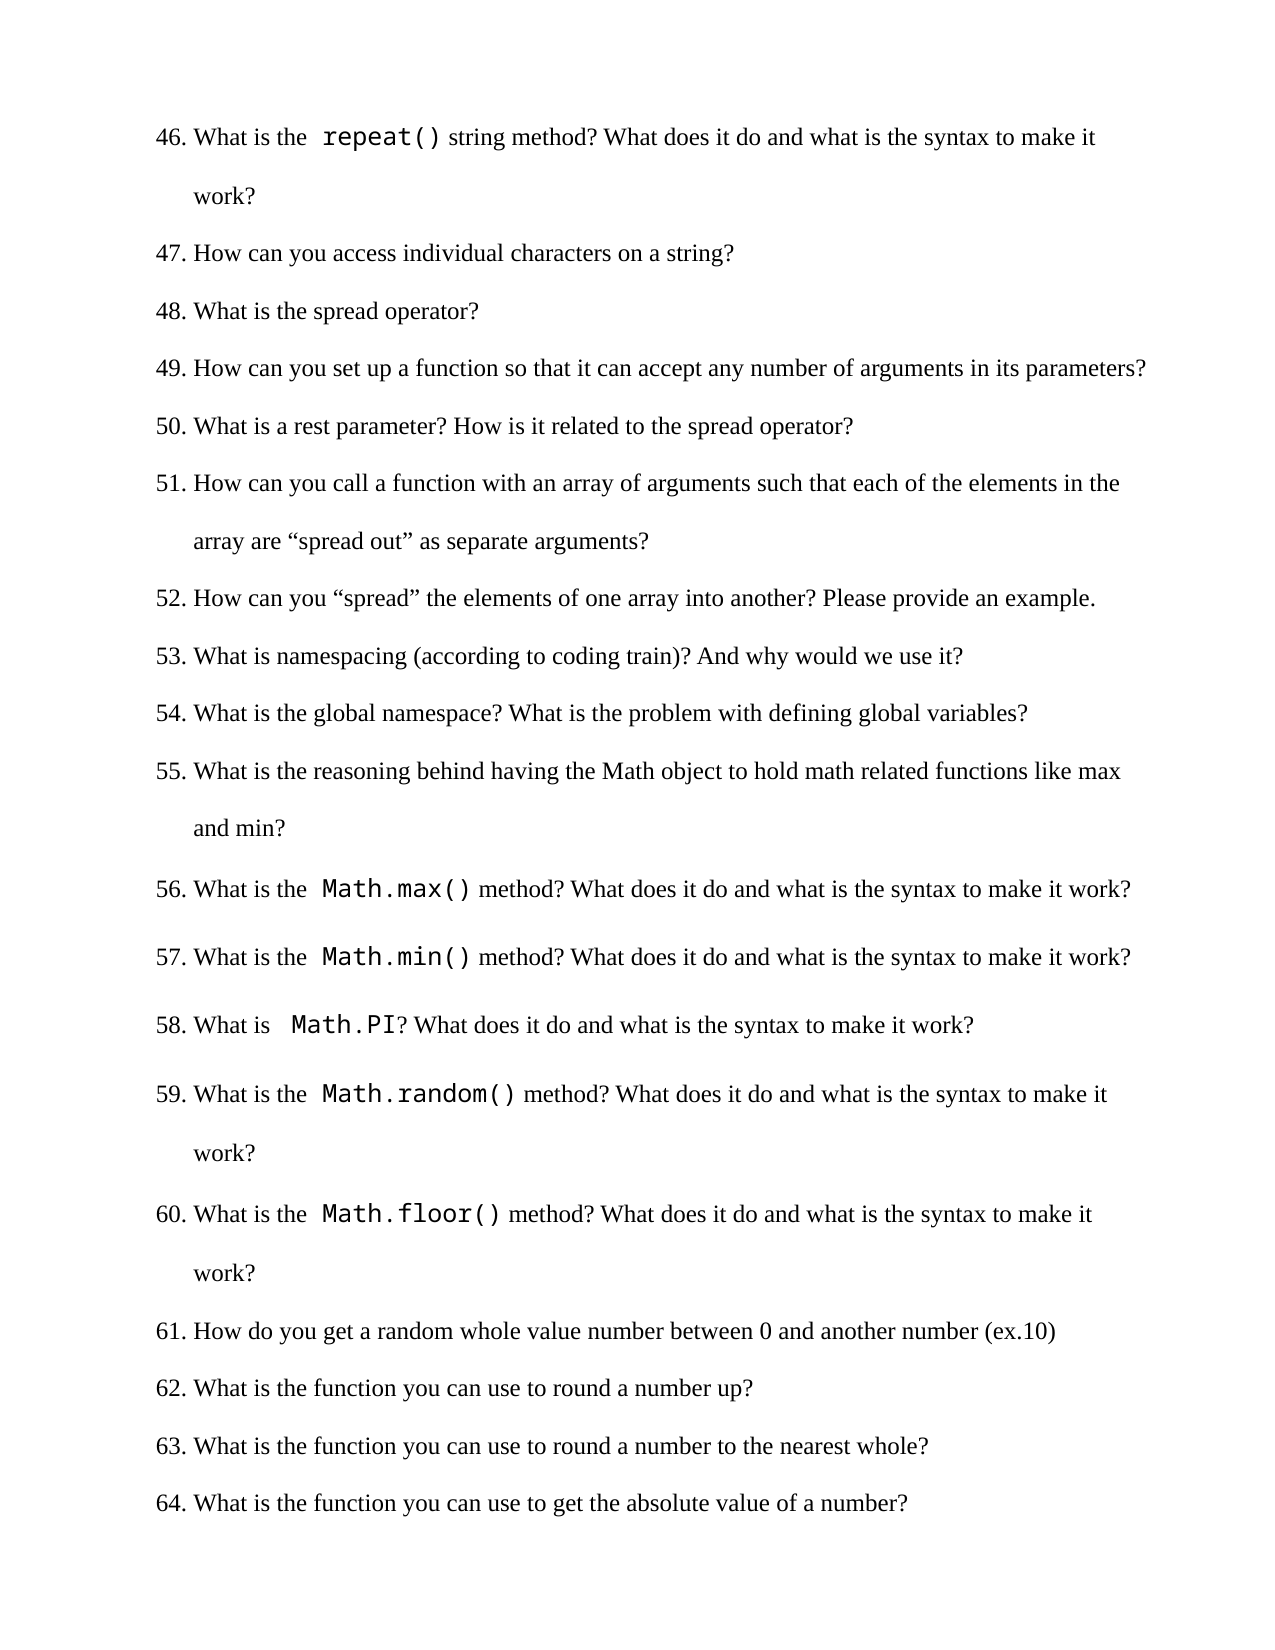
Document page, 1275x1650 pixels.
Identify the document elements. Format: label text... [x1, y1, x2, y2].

list What is the global namespace? What is the problem with defining global variables? [156, 698, 1157, 727]
list How can you access individual characters on a string? [156, 238, 1157, 267]
list What is Math.PI? What does it do and what is the syntax to make it work? [156, 1007, 1157, 1041]
list What is the function you can use to round a number up? [156, 1373, 1157, 1402]
list How do you get a random whole value number between 0 and another number (ex.10) [156, 1316, 1157, 1345]
list How can you set up a function so that it can accept any number of arguments in its parameters? [156, 353, 1157, 382]
list What is the repeat() string method? What does it do and what is the syntax to make it work? [156, 118, 1157, 210]
list What is a rest parameter? How is it related to the spread operator? [156, 411, 1157, 440]
list What is the function you can use to get the absolute value of a number? [156, 1488, 1157, 1517]
list What is the Math.random() method? What does it do and what is the syntax to make it work? [156, 1075, 1157, 1167]
list What is namespacing (according to coding train)? And why would we use it? [156, 641, 1157, 670]
list How can you “spread” the elements of one array into another? Please provide an example. [156, 583, 1157, 612]
list What is the Math.min() method? What does it do and what is the syntax to make it work? [156, 939, 1157, 973]
list What is the spread operator? [156, 296, 1157, 325]
list What is the Math.floor() method? What does it do and what is the syntax to make it work? [156, 1196, 1157, 1287]
list How can you call a function with an array of arguments such that each of the elements in the array are “spread out” as separate arguments? [156, 468, 1157, 555]
list What is the Math.max() method? What does it do and what is the syntax to make it work? [156, 871, 1157, 905]
list What is the function you can use to round a number to the nearest whole? [156, 1431, 1157, 1460]
list What is the reasoning behind having the Math object to hold math related functions like max and min? [156, 756, 1157, 842]
